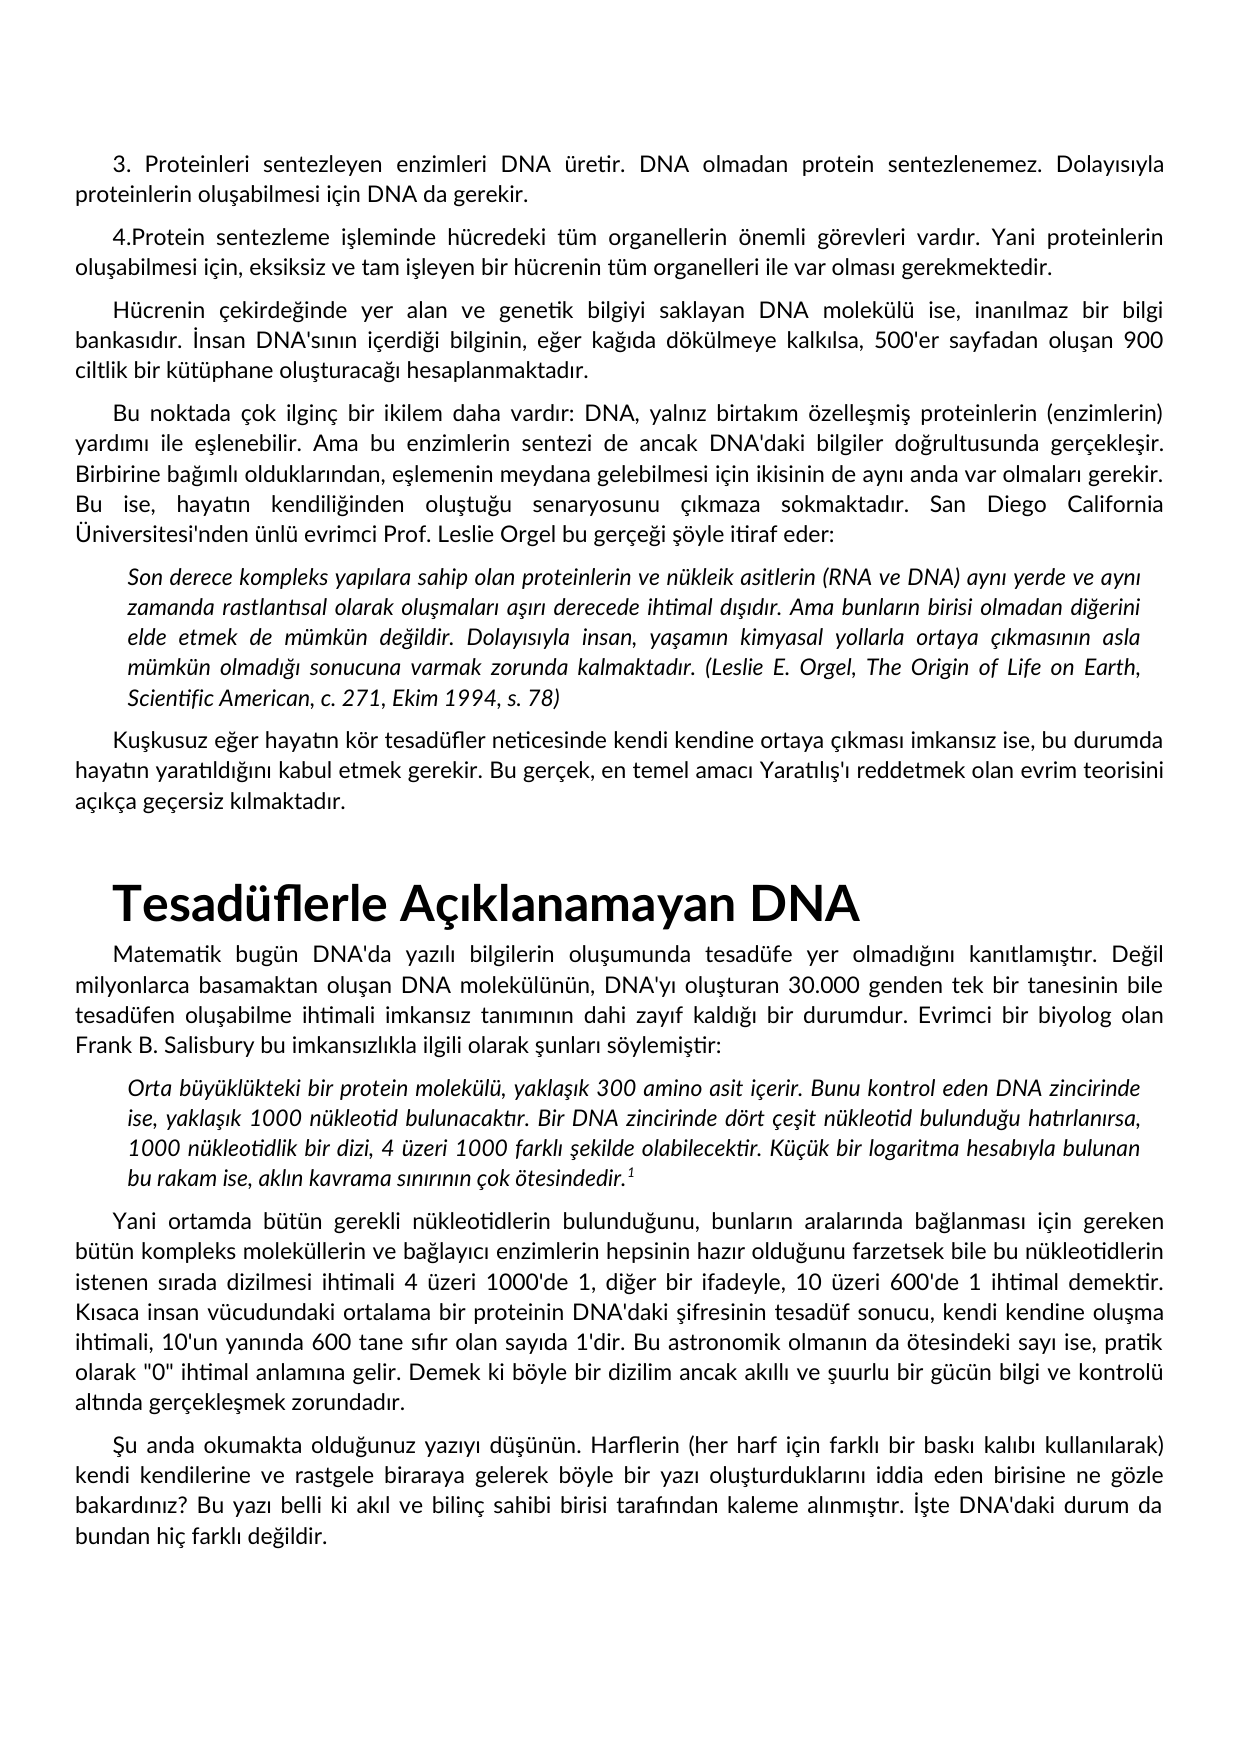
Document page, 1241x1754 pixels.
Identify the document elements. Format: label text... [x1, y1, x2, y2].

text Şu anda okumakta olduğunuz yazıyı düşünün. Harflerin (her harf için farklı bir baskı kalıbı kullanılarak) kendi kendilerine ve rastgele biraraya gelerek böyle bir yazı oluşturduklarını iddia eden birisine ne gözle bakardınız? Bu yazı belli ki akıl ve bilinç sahibi birisi tarafından kaleme alınmıştır. İşte DNA'daki durum da bundan hiç farklı değildir. [75, 1431, 1165, 1549]
text Orta büyüklükteki bir protein molekülü, yaklaşık 300 amino asit içerir. Bunu kontrol eden DNA zincirinde ise, yaklaşık 1000 nükleotid bulunacaktır. Bir DNA zincirinde dört çeşit nükleotid bulunduğu hatırlanırsa, 1000 nükleotidlik bir dizi, 4 üzeri 1000 farklı şekilde olabilecektir. Küçük bir logaritma hesabıyla bulunan bu rakam ise, aklın kavrama sınırının çok ötesindedir.1 [127, 1073, 1143, 1192]
text Yani ortamda bütün gerekli nükleotidlerin bulunduğunu, bunların aralarında bağlanması için gereken bütün kompleks moleküllerin ve bağlayıcı enzimlerin hepsinin hazır olduğunu farzetsek bile bu nükleotidlerin istenen sırada dizilmesi ihtimali 4 üzeri 1000'de 1, diğer bir ifadeyle, 10 üzeri 600'de 1 ihtimal demektir. Kısaca insan vücudundaki ortalama bir proteinin DNA'daki şifresinin tesadüf sonucu, kendi kendine oluşma ihtimali, 10'un yanında 600 tane sıfır olan sayıda 1'dir. Bu astronomik olmanın da ötesindeki sayı ise, pratik olarak "0" ihtimal anlamına gelir. Demek ki böyle bir dizilim ancak akıllı ve şuurlu bir gücün bilgi ve kontrolü altında gerçekleşmek zorundadır. [75, 1207, 1165, 1416]
text 3. Proteinleri sentezleyen enzimleri DNA üretir. DNA olmadan protein sentezlenemez. Dolayısıyla proteinlerin oluşabilmesi için DNA da gerekir. [75, 150, 1165, 208]
text Kuşkusuz eğer hayatın kör tesadüfler neticesinde kendi kendine ortaya çıkması imkansız ise, bu durumda hayatın yaratıldığını kabul etmek gerekir. Bu gerçek, en temel amacı Yaratılış'ı reddetmek olan evrim teorisini açıkça geçersiz kılmaktadır. [75, 726, 1165, 814]
text Matematik bugün DNA'da yazılı bilgilerin oluşumunda tesadüfe yer olmadığını kanıtlamıştır. Değil milyonlarca basamaktan oluşan DNA molekülünün, DNA'yı oluşturan 30.000 genden tek bir tanesinin bile tesadüfen oluşabilme ihtimali imkansız tanımının dahi zayıf kaldığı bir durumdur. Evrimci bir biyolog olan Frank B. Salisbury bu imkansızlıkla ilgili olarak şunları söylemiştir: [75, 940, 1165, 1058]
text Son derece kompleks yapılara sahip olan proteinlerin ve nükleik asitlerin (RNA ve DNA) aynı yerde ve aynı zamanda rastlantısal olarak oluşmaları aşırı derecede ihtimal dışıdır. Ama bunların birisi olmadan diğerini elde etmek de mümkün değildir. Dolayısıyla insan, yaşamın kimyasal yollarla ortaya çıkmasının asla mümkün olmadığı sonucuna varmak zorunda kalmaktadır. (Leslie E. Orgel, The Origin of Life on Earth, Scientific American, c. 271, Ekim 1994, s. 78) [127, 562, 1143, 711]
text Bu noktada çok ilginç bir ikilem daha vardır: DNA, yalnız birtakım özelleşmiş proteinlerin (enzimlerin) yardımı ile eşlenebilir. Ama bu enzimlerin sentezi de ancak DNA'daki bilgiler doğrultusunda gerçekleşir. Birbirine bağımlı olduklarından, eşlemenin meydana gelebilmesi için ikisinin de aynı anda var olmaları gerekir. Bu ise, hayatın kendiliğinden oluştuğu senaryosunu çıkmaza sokmaktadır. San Diego California Üniversitesi'nden ünlü evrimci Prof. Leslie Orgel bu gerçeği şöyle itiraf eder: [75, 399, 1165, 547]
text Hücrenin çekirdeğinde yer alan ve genetik bilgiyi saklayan DNA molekülü ise, inanılmaz bir bilgi bankasıdır. İnsan DNA'sının içerdiği bilginin, eğer kağıda dökülmeye kalkılsa, 500'er sayfadan oluşan 900 ciltlik bir kütüphane oluşturacağı hesaplanmaktadır. [75, 296, 1165, 384]
subtitle Tesadüflerle Açıklanamayan DNA [112, 872, 1165, 932]
text 4.Protein sentezleme işleminde hücredeki tüm organellerin önemli görevleri vardır. Yani proteinlerin oluşabilmesi için, eksiksiz ve tam işleyen bir hücrenin tüm organelleri ile var olması gerekmektedir. [75, 223, 1165, 281]
